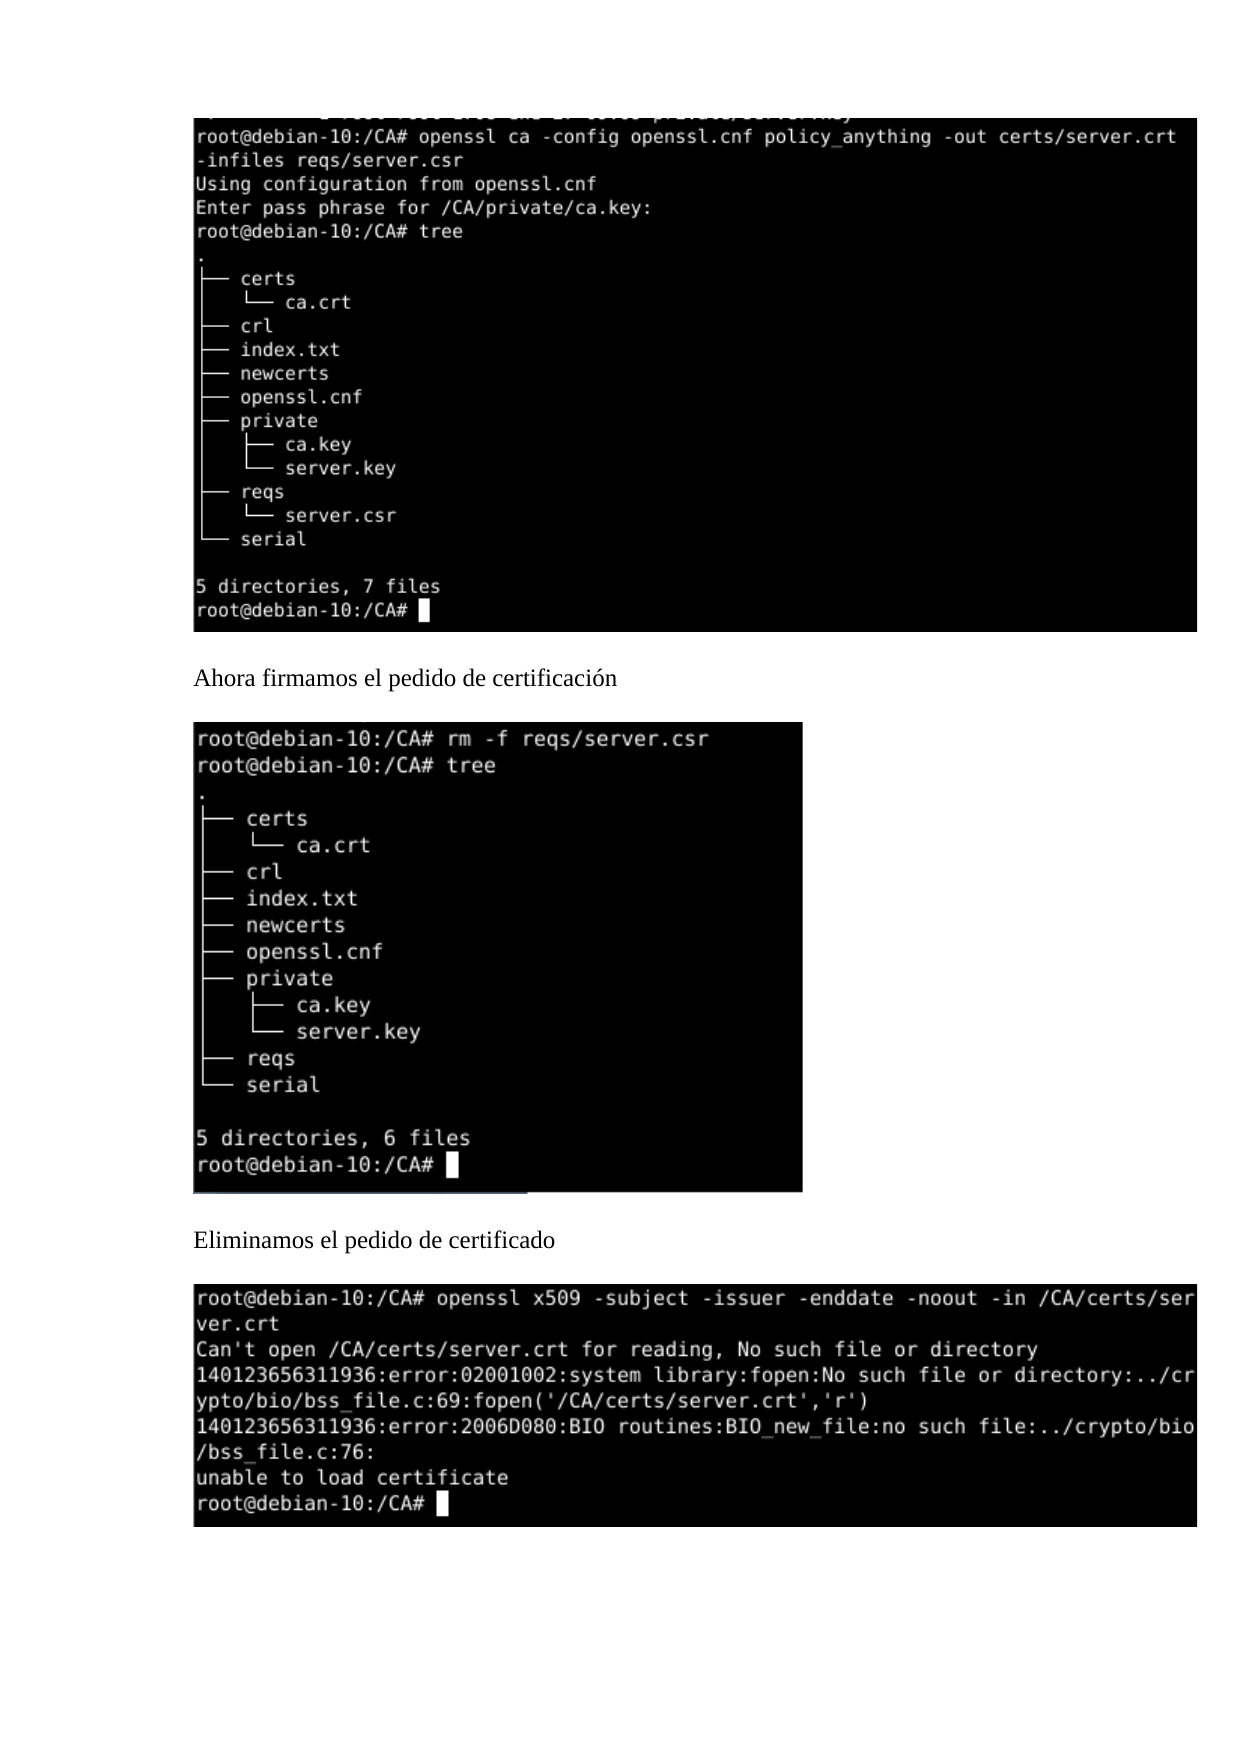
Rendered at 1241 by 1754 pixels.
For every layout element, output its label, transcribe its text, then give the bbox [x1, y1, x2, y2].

text Eliminamos el pedido de certificado [193, 1225, 1122, 1253]
text Ahora firmamos el pedido de certificación [193, 663, 1122, 691]
